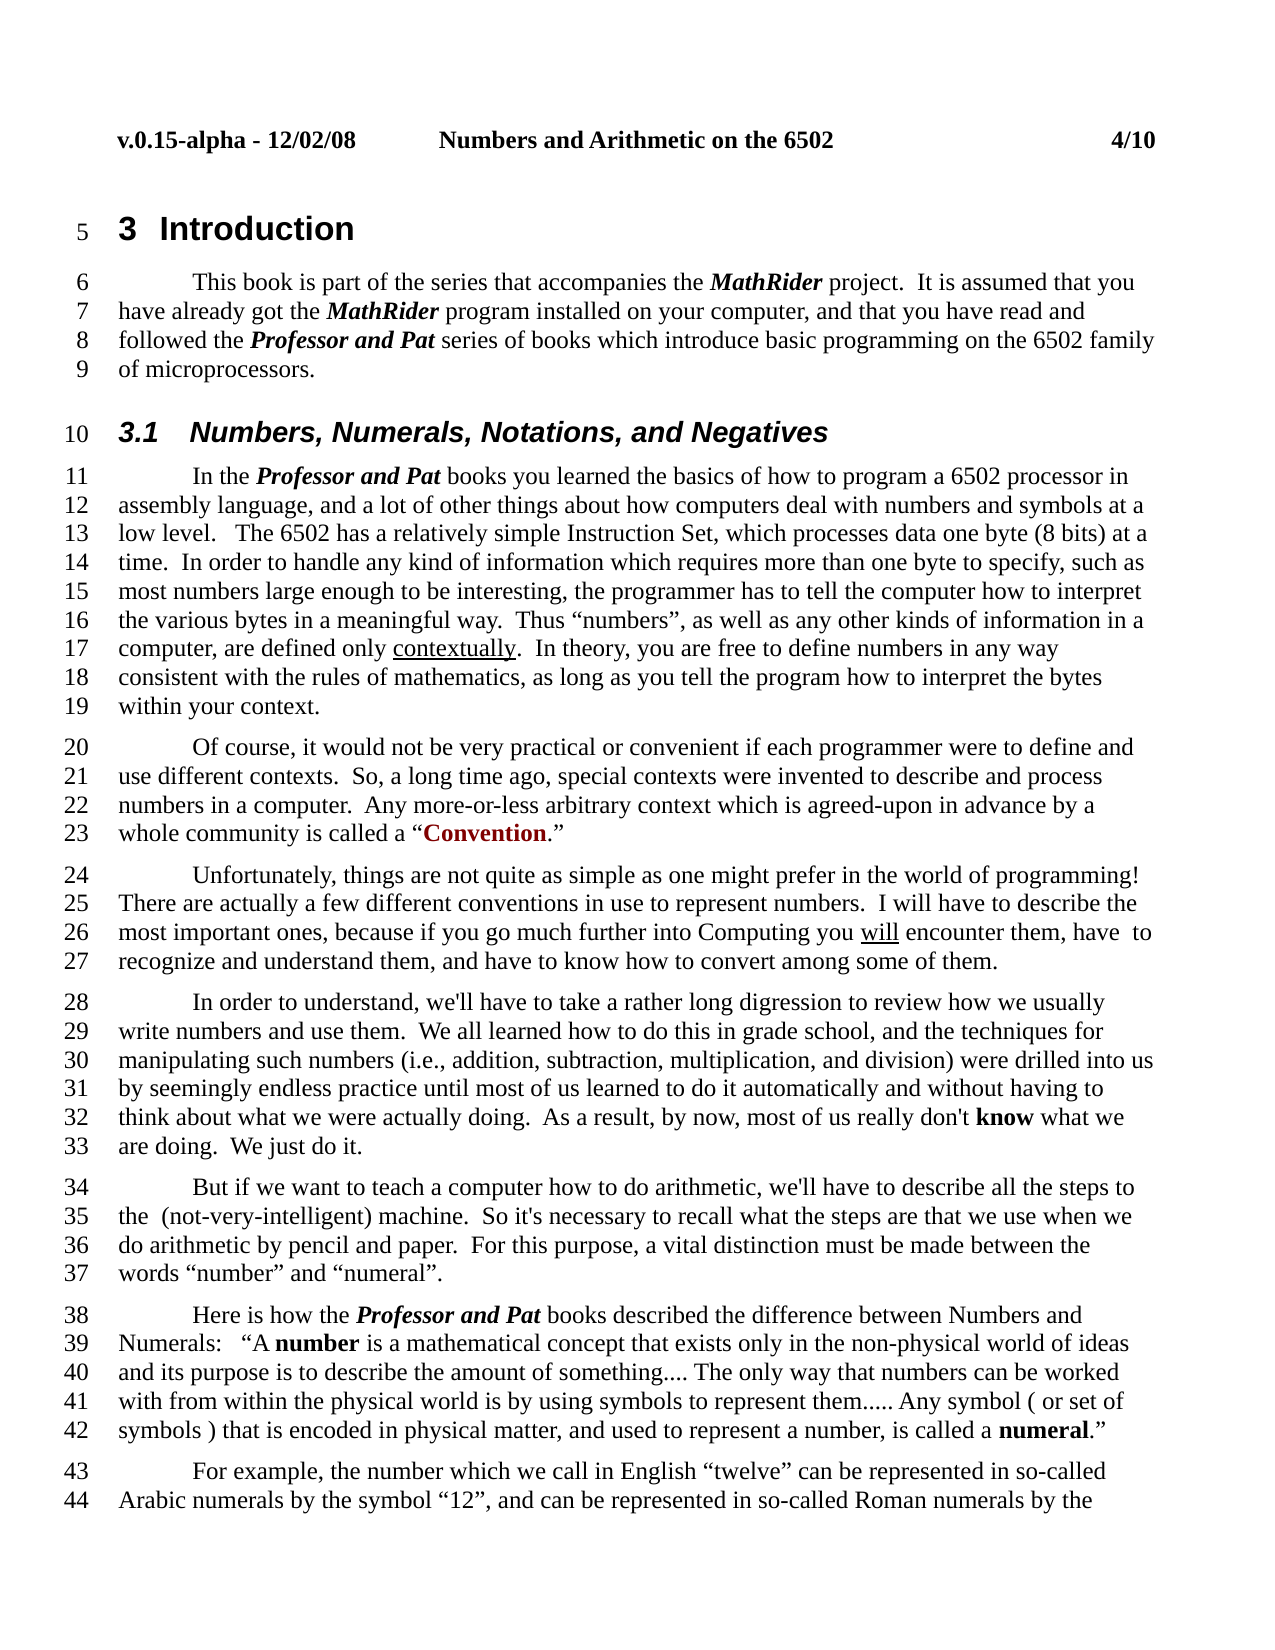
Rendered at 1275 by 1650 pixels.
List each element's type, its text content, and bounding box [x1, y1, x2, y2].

text But if we want to teach a computer how to do arithmetic, we'll have to describe all the steps to the (not-very-intelligent) machine. So it's necessary to recall what the steps are that we use when we do arithmetic by pencil and paper. For this purpose, a vital distinction must be made between the words “number” and “numeral”. [118, 1172, 1157, 1287]
subtitle Introduction [118, 209, 1157, 247]
text Of course, it would not be very practical or convenient if each programmer were to define and use different contexts. So, a long time ago, special contexts were invented to describe and process numbers in a computer. Any more-or-less arbitrary context which is agreed-upon in advance by a whole community is called a “Convention.” [118, 732, 1157, 847]
text For example, the number which we call in English “twelve” can be represented in so-called Arabic numerals by the symbol “12”, and can be represented in so-called Roman numerals by the [118, 1456, 1157, 1513]
text In order to understand, we'll have to take a rather long digression to review how we usually write numbers and use them. We all learned how to do this in grade school, and the techniques for manipulating such numbers (i.e., addition, subtraction, multiplication, and division) were drilled into us by seemingly endless practice until most of us learned to do it automatically and without having to think about what we were actually doing. As a result, by now, most of us really don't know what we are doing. We just do it. [118, 987, 1157, 1160]
text In the Professor and Pat books you learned the basics of how to program a 6502 processor in assembly language, and a lot of other things about how computers deal with numbers and symbols at a low level. The 6502 has a relatively simple Instruction Set, which processes data one byte (8 bits) at a time. In order to handle any kind of information which requires more than one byte to specify, such as most numbers large enough to be interesting, the programmer has to tell the computer how to interpret the various bytes in a meaningful way. Thus “numbers”, as well as any other kinds of information in a computer, are defined only contextually. In theory, you are free to define numbers in any way consistent with the rules of mathematics, as long as you tell the program how to interpret the bytes within your context. [118, 461, 1157, 720]
text Unfortunately, things are not quite as simple as one might prefer in the world of programming! There are actually a few different conventions in use to represent numbers. I will have to describe the most important ones, because if you go much further into Computing you will encounter them, have to recognize and understand them, and have to know how to convert among some of them. [118, 860, 1157, 975]
subtitle Numbers, Numerals, Notations, and Negatives [118, 415, 1157, 448]
text Here is how the Professor and Pat books described the difference between Numbers and Numerals: “A number is a mathematical concept that exists only in the non-physical world of ideas and its purpose is to describe the amount of something.... The only way that numbers can be worked with from within the physical world is by using symbols to represent them..... Any symbol ( or set of symbols ) that is encoded in physical matter, and used to represent a number, is called a numeral.” [118, 1300, 1157, 1443]
text This book is part of the series that accompanies the MathRider project. It is assumed that you have already got the MathRider program installed on your computer, and that you have read and followed the Professor and Pat series of books which introduce basic programming on the 6502 family of microprocessors. [118, 267, 1157, 382]
